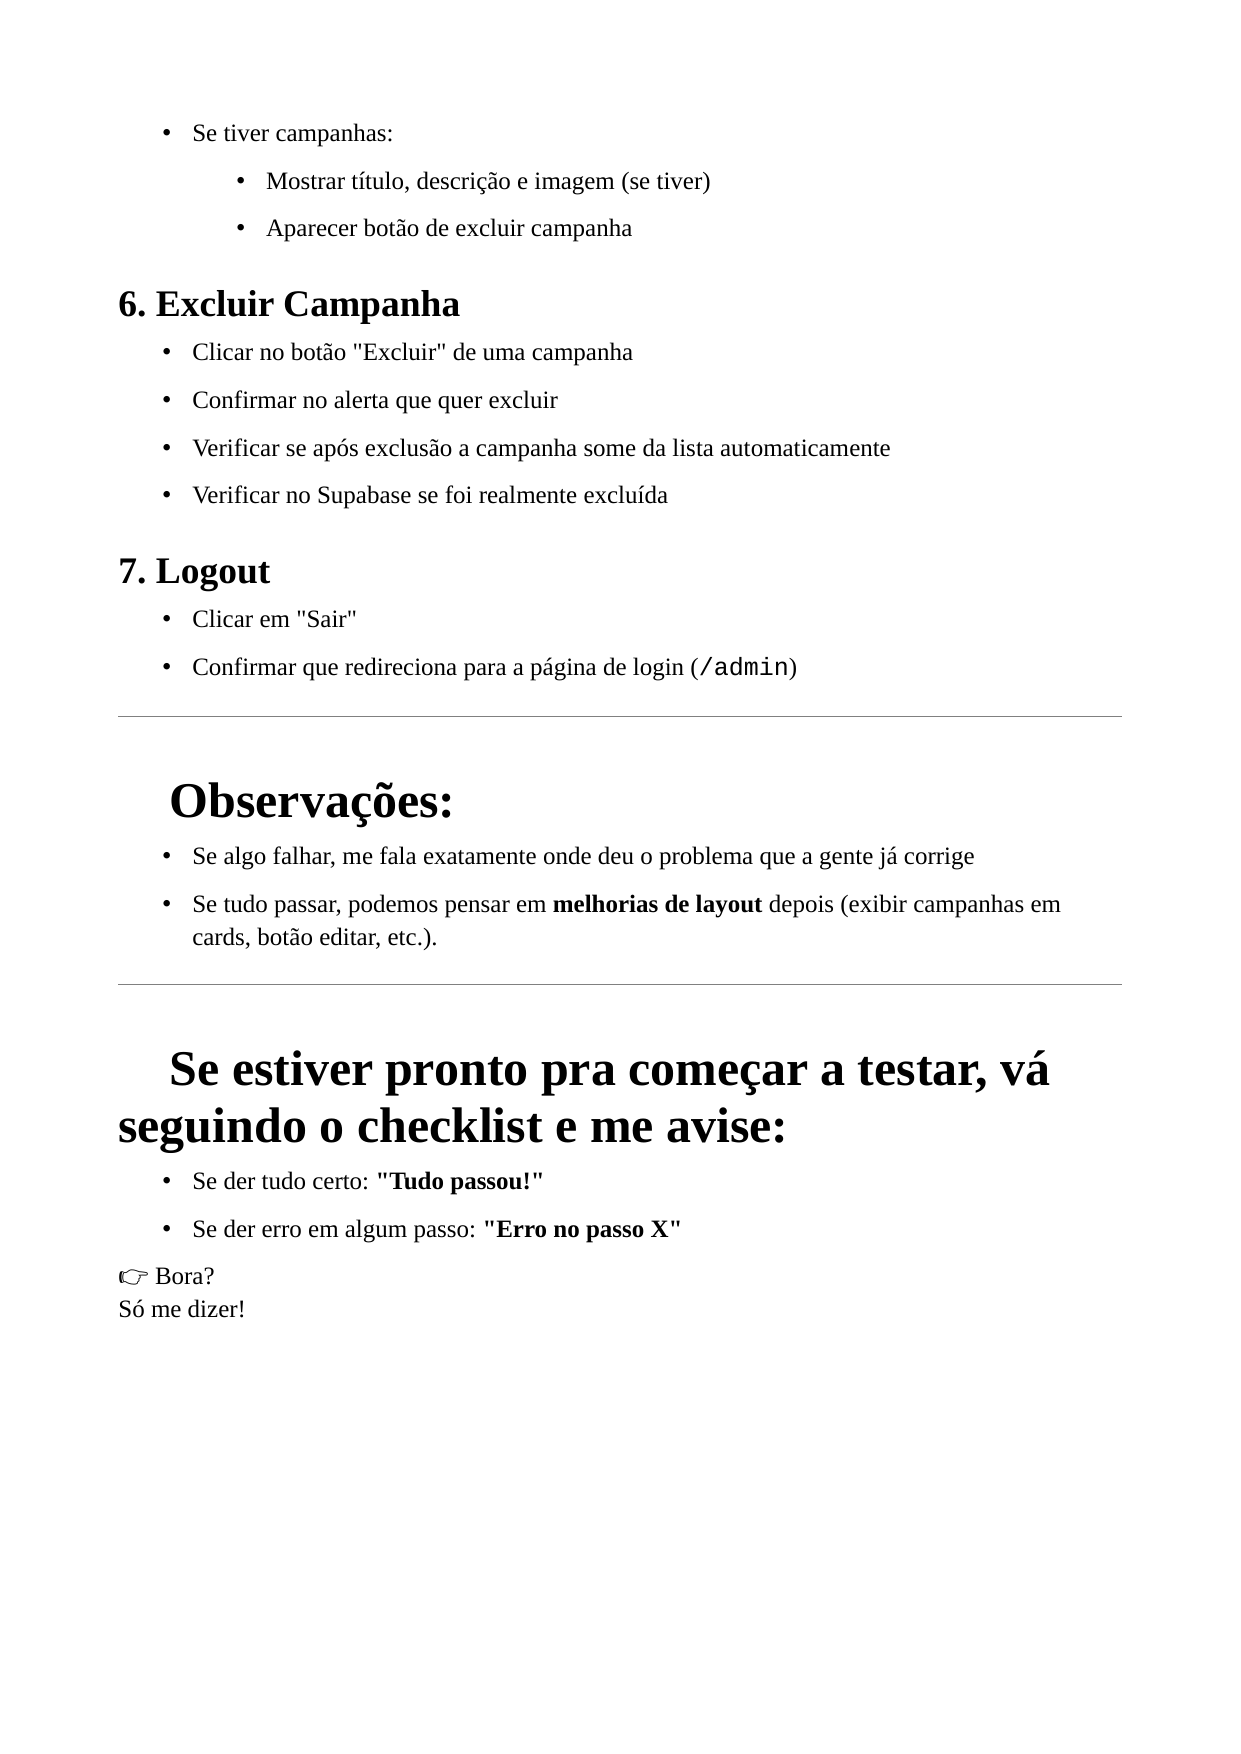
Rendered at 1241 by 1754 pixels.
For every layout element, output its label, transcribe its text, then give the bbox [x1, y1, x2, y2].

list Verificar se após exclusão a campanha some da lista automaticamente [162, 433, 1122, 461]
list Se der erro em algum passo: "Erro no passo X" [162, 1214, 1122, 1242]
list Verificar no Supabase se foi realmente excluída [162, 480, 1122, 509]
list Confirmar que redireciona para a página de login (/admin) [162, 652, 1122, 683]
subtitle 6. Excluir Campanha [118, 282, 1122, 325]
list Confirmar no alerta que quer excluir [162, 385, 1122, 414]
list Clicar em "Sair" [162, 604, 1122, 633]
list Mostrar título, descrição e imagem (se tiver) [236, 166, 1122, 194]
list Clicar no botão "Excluir" de uma campanha [162, 337, 1122, 366]
list Se tudo passar, podemos pensar em melhorias de layout depois (exibir campanhas em cards, botão editar, etc.). [162, 889, 1122, 951]
subtitle 🚀 Se estiver pronto pra começar a testar, vá seguindo o checklist e me avise: [118, 1039, 1122, 1154]
subtitle 7. Logout [118, 549, 1122, 592]
list Aparecer botão de excluir campanha [236, 213, 1122, 242]
text 👉 Bora? 🚀🎯 Só me dizer! [118, 1261, 1122, 1323]
subtitle 📌 Observações: [118, 771, 1122, 829]
list Se tiver campanhas: [162, 118, 1122, 147]
list Se der tudo certo: "Tudo passou!" [162, 1166, 1122, 1195]
list Se algo falhar, me fala exatamente onde deu o problema que a gente já corrige 🔥 [162, 841, 1122, 870]
